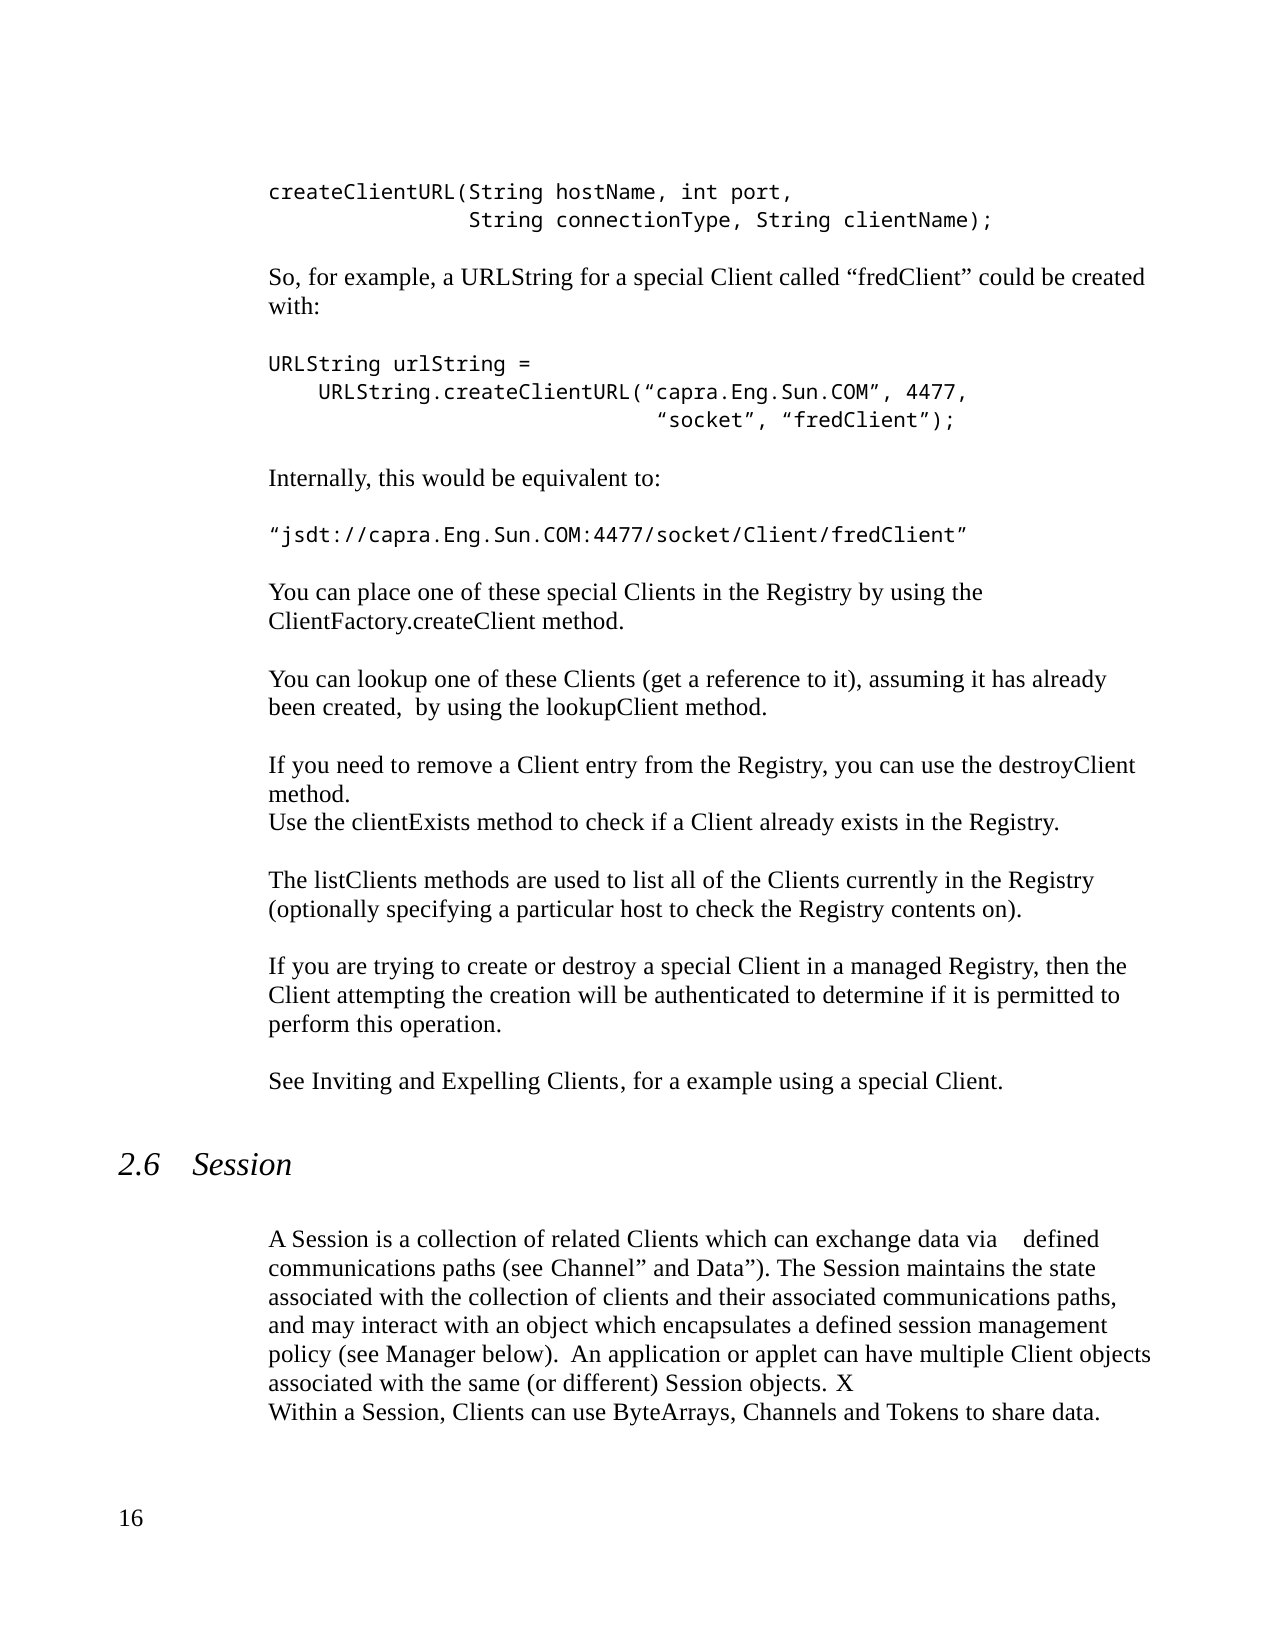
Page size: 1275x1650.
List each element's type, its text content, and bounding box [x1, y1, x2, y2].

text Use the clientExists method to check if a Client already exists in the Registry. [268, 807, 1157, 836]
text Within a Session, Clients can use ByteArrays, Channels and Tokens to share data. [268, 1397, 1157, 1425]
text See Inviting and Expelling Clients, for a example using a special Client. [268, 1066, 1157, 1095]
text The listClients methods are used to list all of the Clients currently in the Registry (optionally specifying a particular host to check the Registry contents on). [268, 865, 1157, 922]
text So, for example, a URLString for a special Client called “fredClient” could be created with: [268, 262, 1157, 320]
text A Session is a collection of related Clients which can exchange data via defined communications paths (see Channel” and Data”). The Session maintains the state associated with the collection of clients and their associated communications paths, and may interact with an object which encapsulates a defined session management policy (see Manager below). An application or applet can have multiple Client objects associated with the same (or different) Session objects. X [268, 1224, 1157, 1397]
text If you are trying to create or destroy a special Client in a managed Registry, then the Client attempting the creation will be authenticated to determine if it is permitted to perform this operation. [268, 951, 1157, 1037]
text “socket”, “fredClient”); [268, 406, 1157, 434]
text You can place one of these special Clients in the Registry by using the ClientFactory.createClient method. [268, 577, 1157, 635]
text createClientURL(String hostName, int port, [268, 177, 1157, 205]
subtitle 2.6 Session [118, 1144, 1157, 1183]
text URLString urlString = [268, 349, 1157, 377]
text Internally, this would be equivalent to: [268, 463, 1157, 492]
text You can lookup one of these Clients (get a reference to it), assuming it has already been created, by using the lookupClient method. [268, 664, 1157, 721]
text String connectionType, String clientName); [268, 205, 1157, 234]
text “jsdt://capra.Eng.Sun.COM:4477/socket/Client/fredClient” [268, 520, 1157, 549]
text URLString.createClientURL(“capra.Eng.Sun.COM”, 4477, [268, 377, 1157, 406]
text If you need to remove a Client entry from the Registry, you can use the destroyClient method. [268, 750, 1157, 807]
